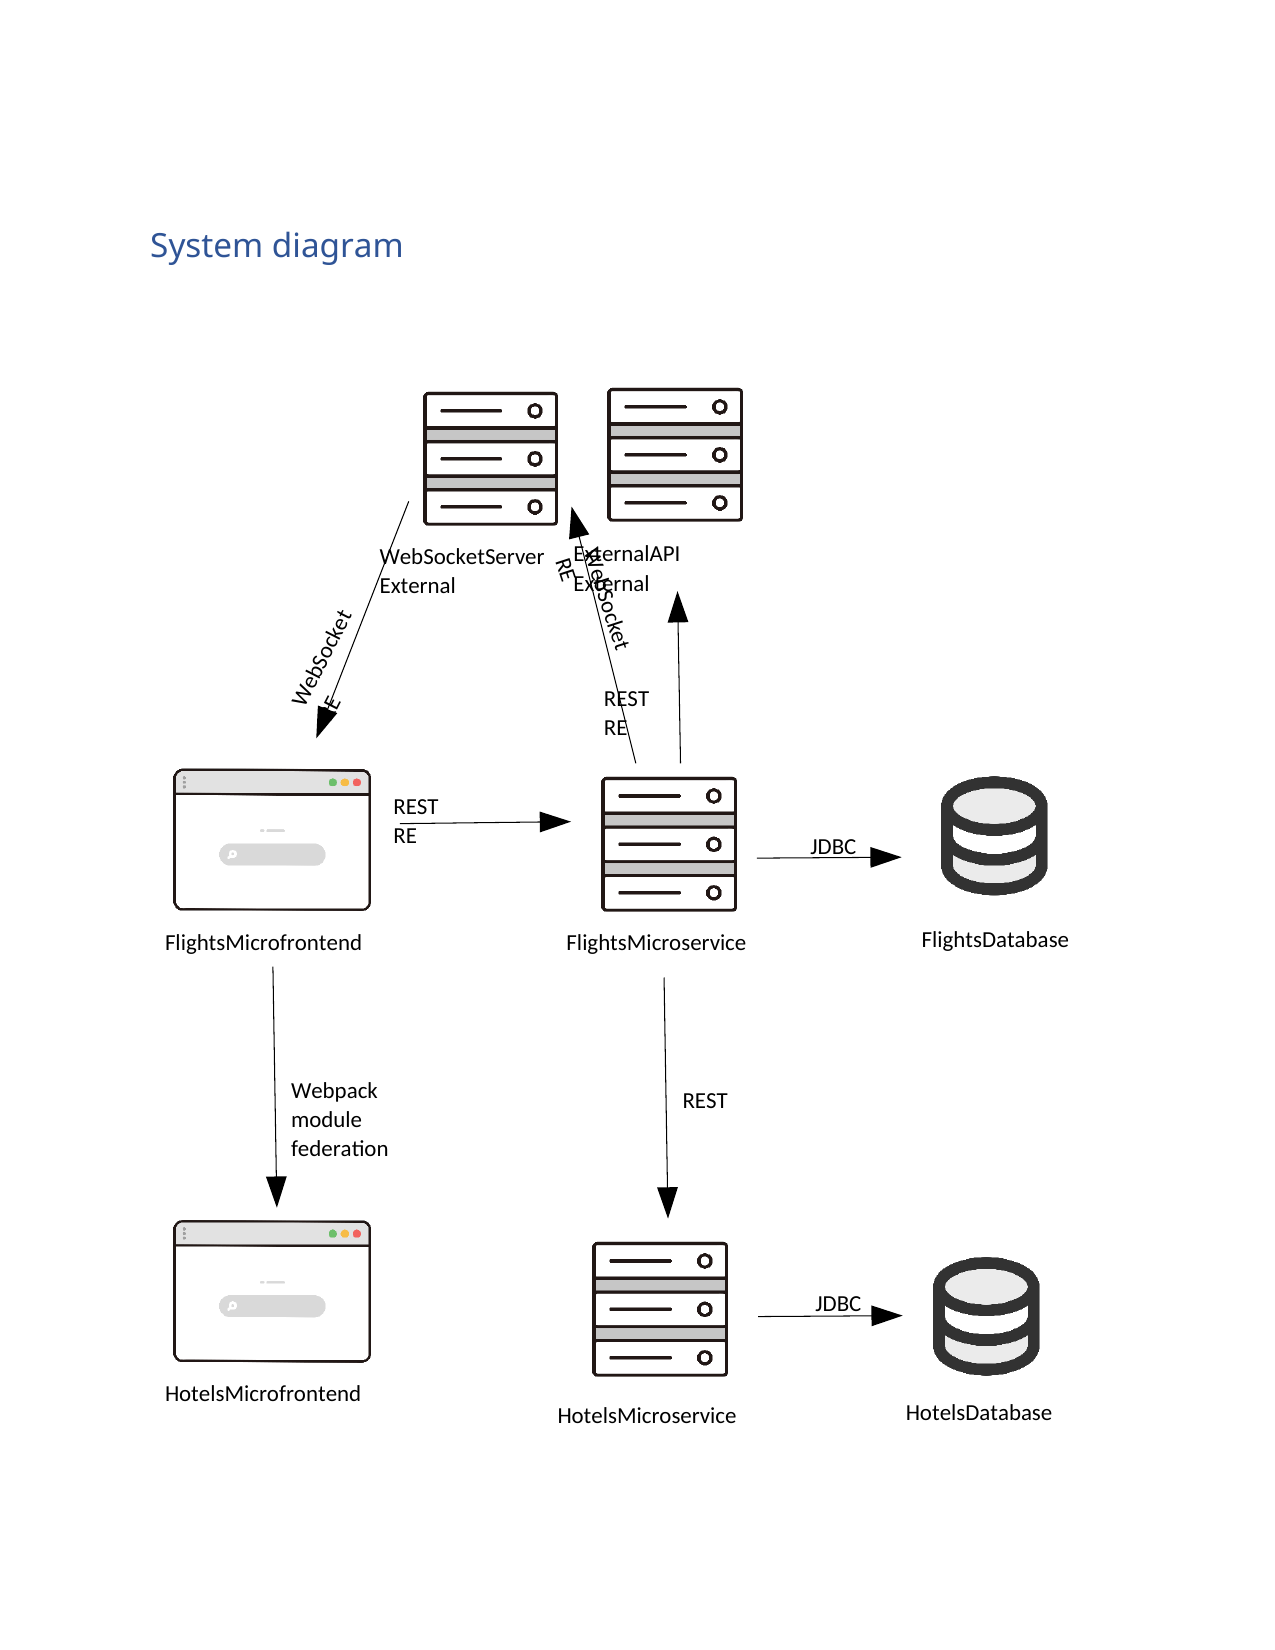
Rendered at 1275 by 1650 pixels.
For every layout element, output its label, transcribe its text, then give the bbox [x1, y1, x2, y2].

subtitle System diagram [150, 221, 1125, 267]
